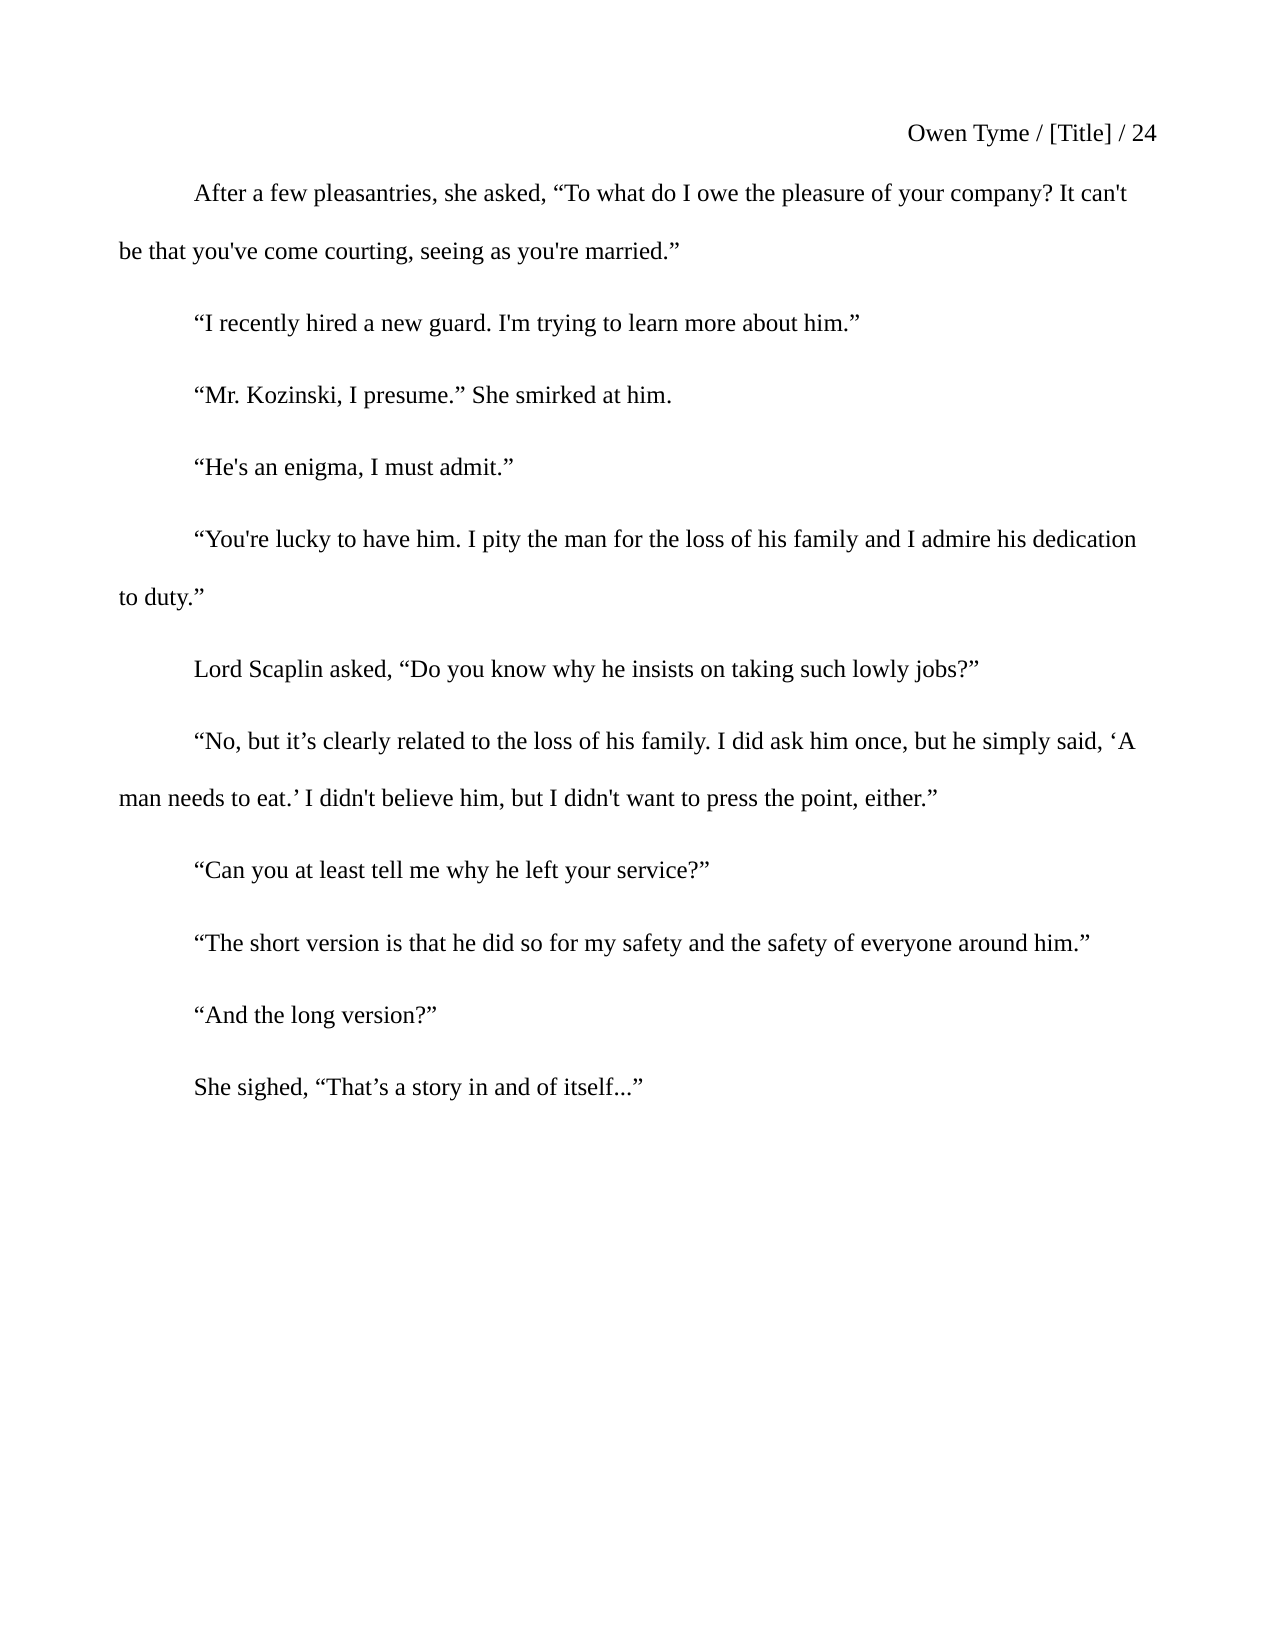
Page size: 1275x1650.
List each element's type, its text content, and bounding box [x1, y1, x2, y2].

text After a few pleasantries, she asked, “To what do I owe the pleasure of your company? It can't be that you've come courting, seeing as you're married.” [118, 178, 1156, 265]
text “The short version is that he did so for my safety and the safety of everyone around him.” [118, 928, 1156, 956]
text “No, but it’s clearly related to the loss of his family. I did ask him once, but he simply said, ‘A man needs to eat.’ I didn't believe him, but I didn't want to press the point, either.” [118, 726, 1156, 812]
text “Can you at least tell me why he left your service?” [118, 856, 1156, 884]
text “Mr. Kozinski, I presume.” She smirked at him. [118, 380, 1156, 409]
text “I recently hired a new guard. I'm trying to learn more about him.” [118, 308, 1156, 337]
text “You're lucky to have him. I pity the man for the loss of his family and I admire his dedication to duty.” [118, 524, 1156, 611]
text “And the long version?” [118, 1000, 1156, 1028]
text “He's an enigma, I must admit.” [118, 452, 1156, 481]
text She sighed, “That’s a story in and of itself...” [118, 1072, 1156, 1101]
text Lord Scaplin asked, “Do you know why he insists on taking such lowly jobs?” [118, 654, 1156, 683]
